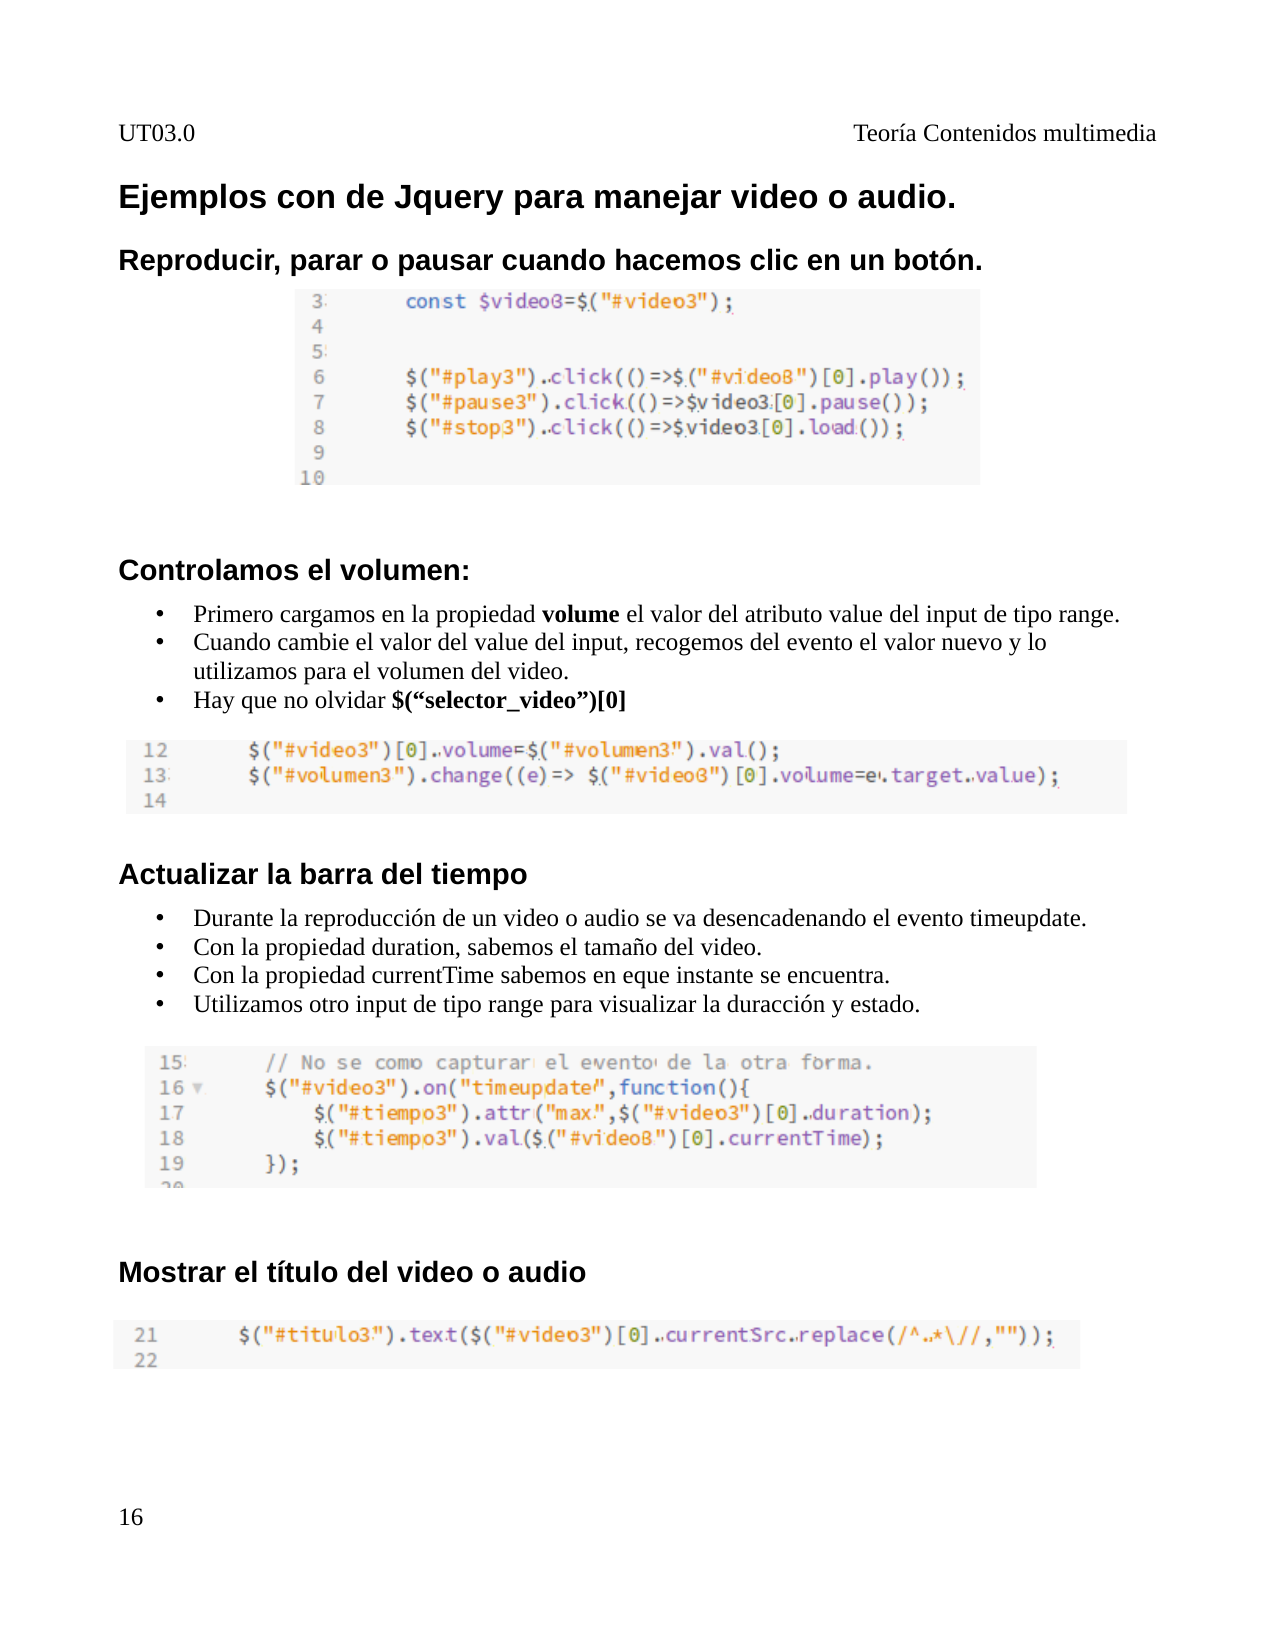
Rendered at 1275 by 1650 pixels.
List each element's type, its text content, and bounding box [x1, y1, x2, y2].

list Con la propiedad duration, sabemos el tamaño del video. [156, 932, 1157, 960]
subtitle Controlamos el volumen: [118, 552, 1157, 586]
picture [144, 1046, 1037, 1188]
list Primero cargamos en la propiedad volume el valor del atributo value del input de tipo range. [156, 599, 1157, 627]
list Cuando cambie el valor del value del input, recogemos del evento el valor nuevo y lo utilizamos para el volumen del video. [156, 627, 1157, 685]
list Utilizamos otro input de tipo range para visualizar la duracción y estado. [156, 989, 1157, 1018]
subtitle Ejemplos con de Jquery para manejar video o audio. [118, 177, 1157, 216]
list Durante la reproducción de un video o audio se va desencadenando el evento timeupdate. [156, 903, 1157, 932]
list Con la propiedad currentTime sabemos en eque instante se encuentra. [156, 960, 1157, 989]
subtitle Reproducir, parar o pausar cuando hacemos clic en un botón. [118, 243, 1157, 277]
subtitle Actualizar la barra del tiempo [118, 857, 1157, 890]
subtitle Mostrar el título del video o audio [118, 1255, 1157, 1289]
list Hay que no olvidar $(“selector_video”)[0] [156, 685, 1157, 714]
picture [126, 740, 1128, 814]
picture [113, 1320, 1081, 1369]
picture [294, 289, 981, 485]
